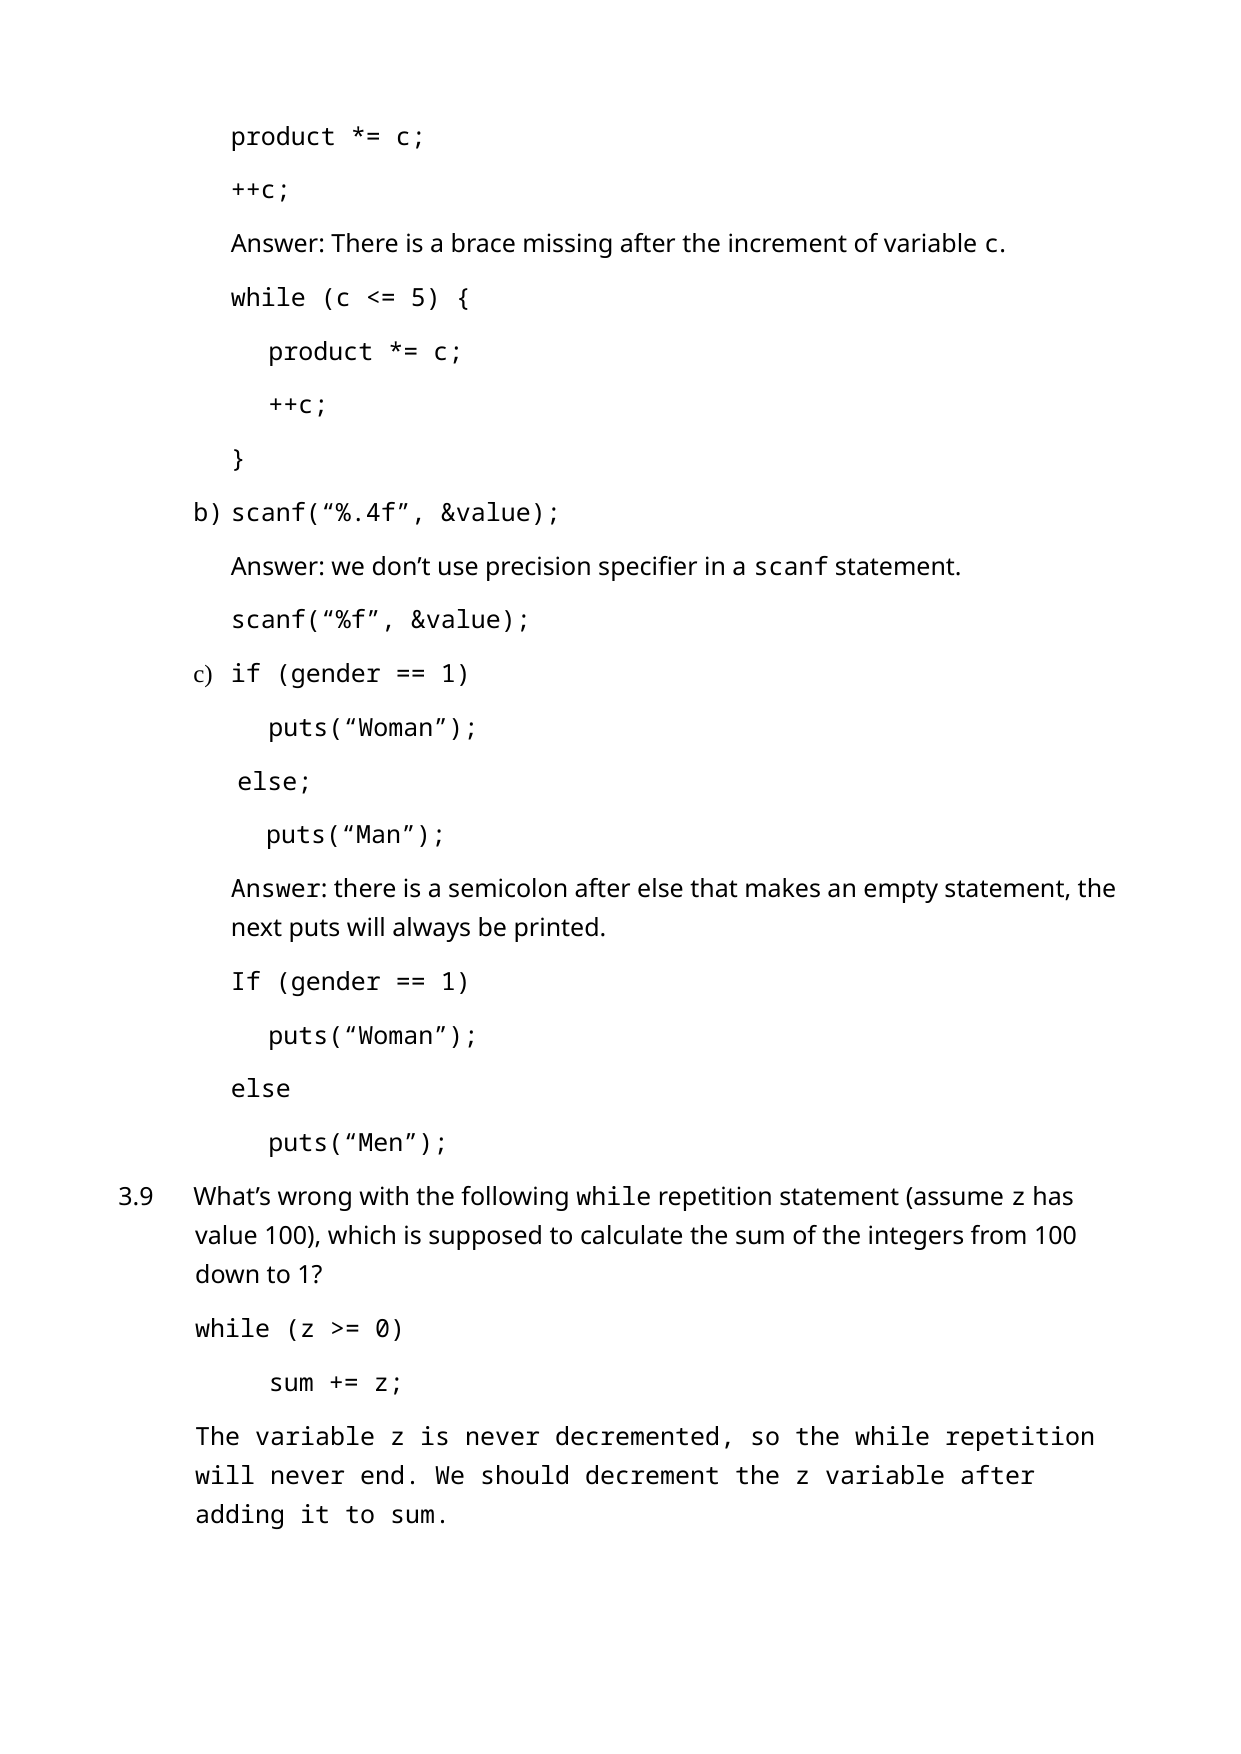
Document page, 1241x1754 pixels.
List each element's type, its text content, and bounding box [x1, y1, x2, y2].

list if (gender == 1) [193, 656, 1122, 690]
list scanf(“%.4f”, &value); [193, 494, 1122, 528]
list while (c <= 5) { [193, 279, 1122, 313]
text puts(“Man”); [118, 817, 1122, 851]
text else; [118, 763, 1122, 797]
list else [193, 1071, 1122, 1105]
list What’s wrong with the following while repetition statement (assume z has value 100), which is supposed to calculate the sum of the integers from 100 down to 1? [118, 1178, 1122, 1291]
list If (gender == 1) [193, 963, 1122, 998]
list puts(“Woman”); [231, 709, 1122, 743]
list Answer: There is a brace missing after the increment of variable c. [193, 226, 1122, 260]
list while (z >= 0) [118, 1311, 1122, 1345]
list scanf(“%f”, &value); [193, 602, 1122, 636]
text The variable z is never decremented, so the while repetition will never end. We should decrement the z variable after adding it to sum. [195, 1418, 1122, 1531]
list product *= c; [231, 333, 1122, 367]
list ++c; [231, 387, 1122, 421]
list Answer: we don’t use precision specifier in a scanf statement. [193, 548, 1122, 582]
list Answer: there is a semicolon after else that makes an empty statement, the next puts will always be printed. [193, 871, 1122, 944]
list } [193, 441, 1122, 475]
list product *= c; [193, 118, 1122, 152]
list ++c; [193, 172, 1122, 206]
list puts(“Men”); [231, 1125, 1122, 1159]
list puts(“Woman”); [231, 1017, 1122, 1051]
list sum += z; [195, 1364, 1122, 1398]
